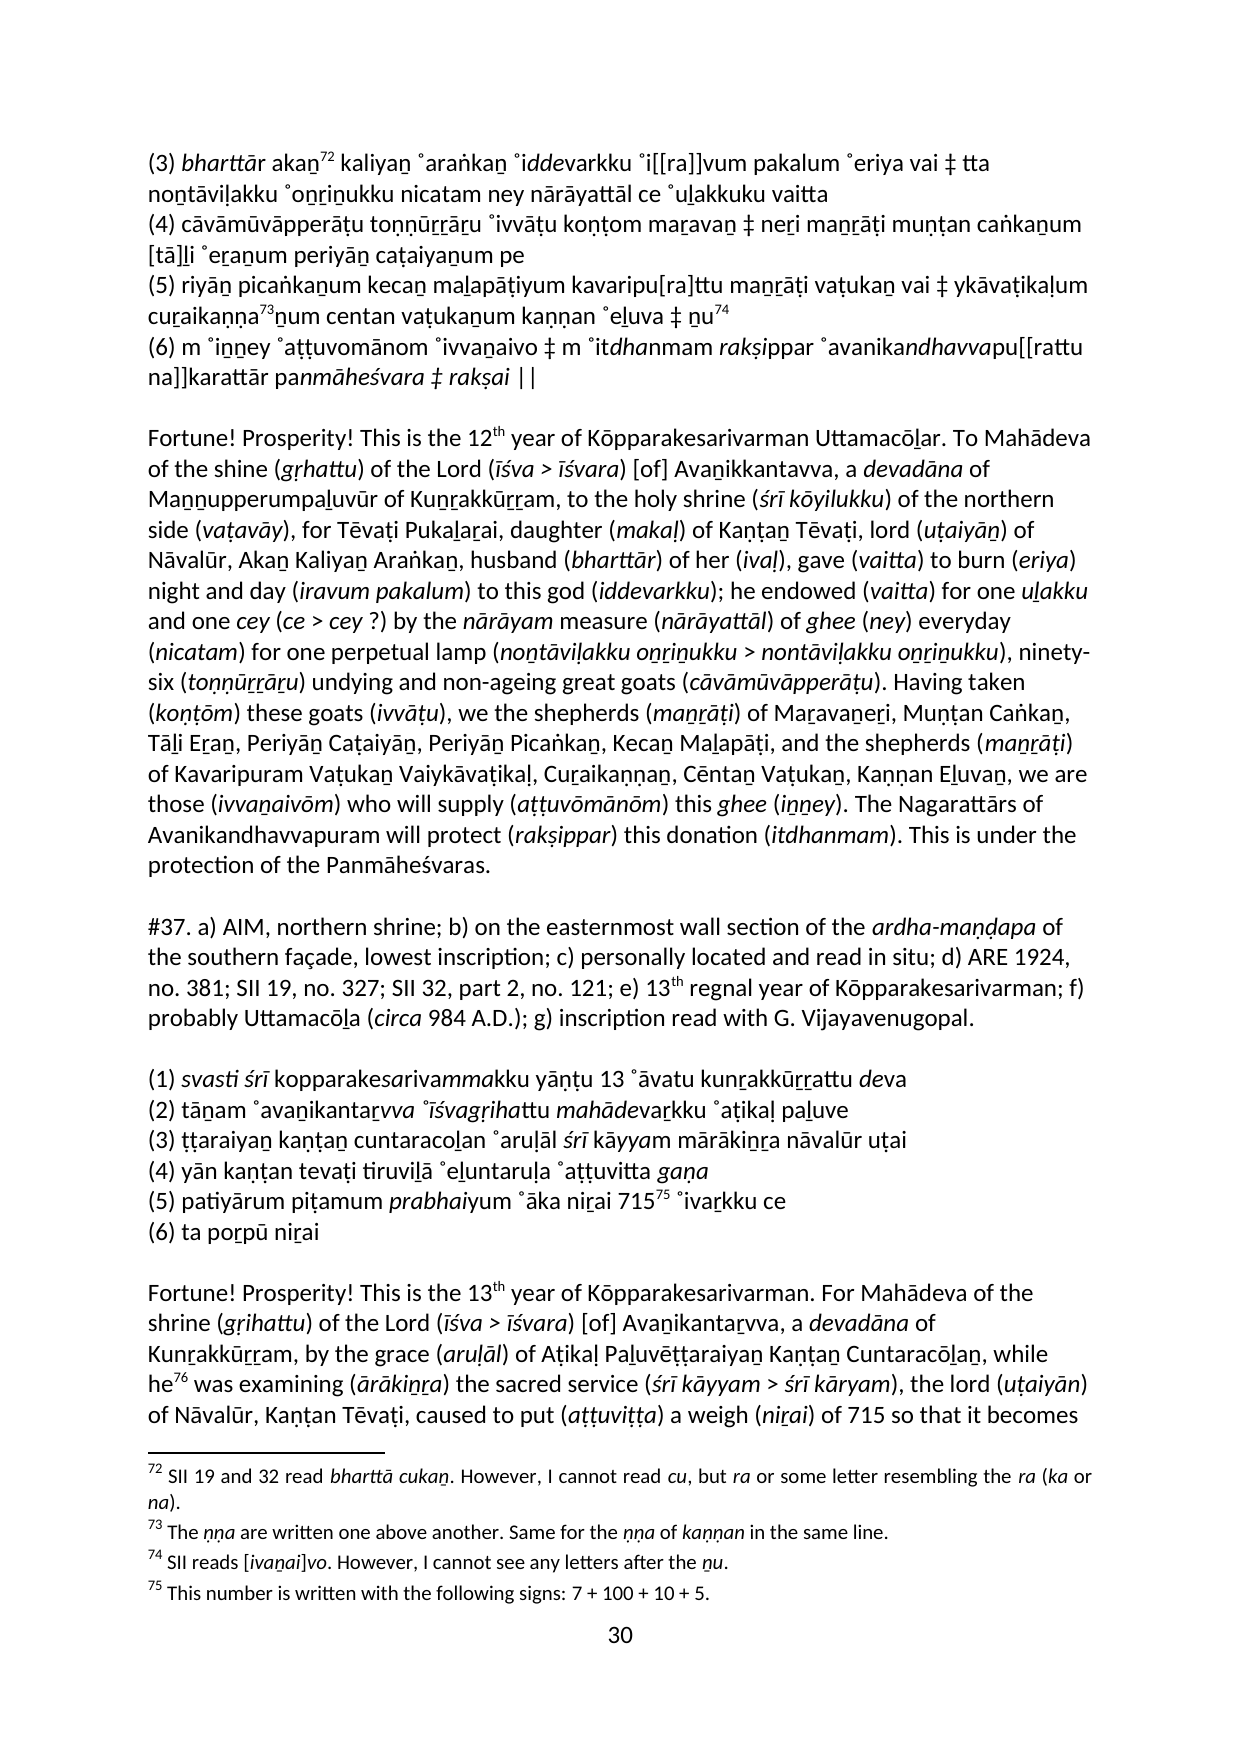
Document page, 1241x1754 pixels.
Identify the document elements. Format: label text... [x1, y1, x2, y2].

text (6) ta poṟpū niṟai [148, 1216, 1093, 1246]
text (6) m ˚iṉṉey ˚aṭṭuvomānom ˚ivvaṉaivo ‡ m ˚itdhanmam rakṣippar ˚avanikandhavvapu[[rattu na]]karattār panmāheśvara ‡ rakṣai || [148, 331, 1093, 392]
text (4) cāvāmūvāpperāṭu toṇṇūṟṟāṟu ˚ivvāṭu koṇṭom maṟavaṉ ‡ neṟi maṉṟāṭi muṇṭan caṅkaṉum [tā]ḻi ˚eṟaṉum periyāṉ caṭaiyaṉum pe [148, 209, 1093, 270]
text (5) riyāṉ picaṅkaṉum kecaṉ maḻapāṭiyum kavaripu[ra]ttu maṉṟāṭi vaṭukaṉ vai ‡ ykāvaṭikaḷum cuṟaikaṇṇaṉum centan vaṭukaṉum kaṇṇan ˚eḻuva ‡ ṉu [148, 270, 1093, 331]
text SII reads [ivaṉai]vo. However, I cannot see any letters after the ṉu. [148, 1545, 1093, 1576]
text (4) yān kaṇṭan tevaṭi tiruviḻā ˚eḻuntaruḷa ˚aṭṭuvitta gaṇa [148, 1155, 1093, 1185]
text (3) bharttār akaṉ kaliyaṉ ˚araṅkaṉ ˚iddevarkku ˚i[[ra]]vum pakalum ˚eriya vai ‡ tta noṉtāviḷakku ˚oṉṟiṉukku nicatam ney nārāyattāl ce ˚uḻakkuku vaitta [148, 148, 1093, 209]
text SII 19 and 32 read bharttā cukaṉ. However, I cannot read cu, but ra or some letter resembling the ra (ka or na). [148, 1459, 1093, 1515]
text Fortune! Prosperity! This is the 12th year of Kōpparakesarivarman Uttamacōḻar. To Mahādeva of the shine (gṛhattu) of the Lord (īśva > īśvara) [of] Avaṉikkantavva, a devadāna of Maṉṉupperumpaḻuvūr of Kuṉṟakkūṟṟam, to the holy shrine (śrī kōyilukku) of the northern side (vaṭavāy), for Tēvaṭi Pukaḻaṟai, daughter (makaḷ) of Kaṇṭaṉ Tēvaṭi, lord (uṭaiyāṉ) of Nāvalūr, Akaṉ Kaliyaṉ Araṅkaṉ, husband (bharttār) of her (ivaḷ), gave (vaitta) to burn (eriya) night and day (iravum pakalum) to this god (iddevarkku); he endowed (vaitta) for one uḻakku and one cey (ce > cey ?) by the nārāyam measure (nārāyattāl) of ghee (ney) everyday (nicatam) for one perpetual lamp (noṉtāviḷakku oṉṟiṉukku > nontāviḷakku oṉṟiṉukku), ninety-six (toṇṇūṟṟāṟu) undying and non-ageing great goats (cāvāmūvāpperāṭu). Having taken (koṇṭōm) these goats (ivvāṭu), we the shepherds (maṉṟāṭi) of Maṟavaṉeṟi, Muṇṭan Caṅkaṉ, Tāḻi Eṟaṉ, Periyāṉ Caṭaiyāṉ, Periyāṉ Picaṅkaṉ, Kecaṉ Maḻapāṭi, and the shepherds (maṉṟāṭi) of Kavaripuram Vaṭukaṉ Vaiykāvaṭikaḷ, Cuṟaikaṇṇaṉ, Cēntaṉ Vaṭukaṉ, Kaṇṇan Eḻuvaṉ, we are those (ivvaṉaivōm) who will supply (aṭṭuvōmānōm) this ghee (iṉṉey). The Nagarattārs of Avanikandhavvapuram will protect (rakṣippar) this donation (itdhanmam). This is under the protection of the Panmāheśvaras. [148, 422, 1093, 880]
text #37. a) AIM, northern shrine; b) on the easternmost wall section of the ardha-maṇḍapa of the southern façade, lowest inscription; c) personally located and read in situ; d) ARE 1924, no. 381; SII 19, no. 327; SII 32, part 2, no. 121; e) 13th regnal year of Kōpparakesarivarman; f) probably Uttamacōḻa (circa 984 A.D.); g) inscription read with G. Vijayavenugopal. [148, 911, 1093, 1033]
text (5) patiyārum piṭamum prabhaiyum ˚āka niṟai 715 ˚ivaṟkku ce [148, 1185, 1093, 1216]
text This number is written with the following signs: 7 + 100 + 10 + 5. [148, 1576, 1093, 1606]
text (1) svasti śrī kopparakesarivammakku yāṇṭu 13 ˚āvatu kunṟakkūṟṟattu deva [148, 1063, 1093, 1094]
text The ṇṇa are written one above another. Same for the ṇṇa of kaṇṇan in the same line. [148, 1515, 1093, 1545]
text (2) tāṉam ˚avaṉikantaṟvva ˚īśvagṛihattu mahādevaṟkku ˚aṭikaḷ paḻuve [148, 1094, 1093, 1124]
text (3) ṭṭaraiyaṉ kaṇṭaṉ cuntaracoḻan ˚aruḷāl śrī kāyyam mārākiṉṟa nāvalūr uṭai [148, 1124, 1093, 1155]
text Fortune! Prosperity! This is the 13th year of Kōpparakesarivarman. For Mahādeva of the shrine (gṛihattu) of the Lord (īśva > īśvara) [of] Avaṉikantaṟvva, a devadāna of Kunṟakkūṟṟam, by the grace (aruḷāl) of Aṭikaḷ Paḻuvēṭṭaraiyaṉ Kaṇṭaṉ Cuntaracōḻaṉ, while he was examining (ārākiṉṟa) the sacred service (śrī kāyyam > śrī kāryam), the lord (uṭaiyān) of Nāvalūr, Kaṇṭan Tēvaṭi, caused to put (aṭṭuviṭṭa) a weigh (niṟai) of 715 so that it becomes [148, 1277, 1093, 1429]
